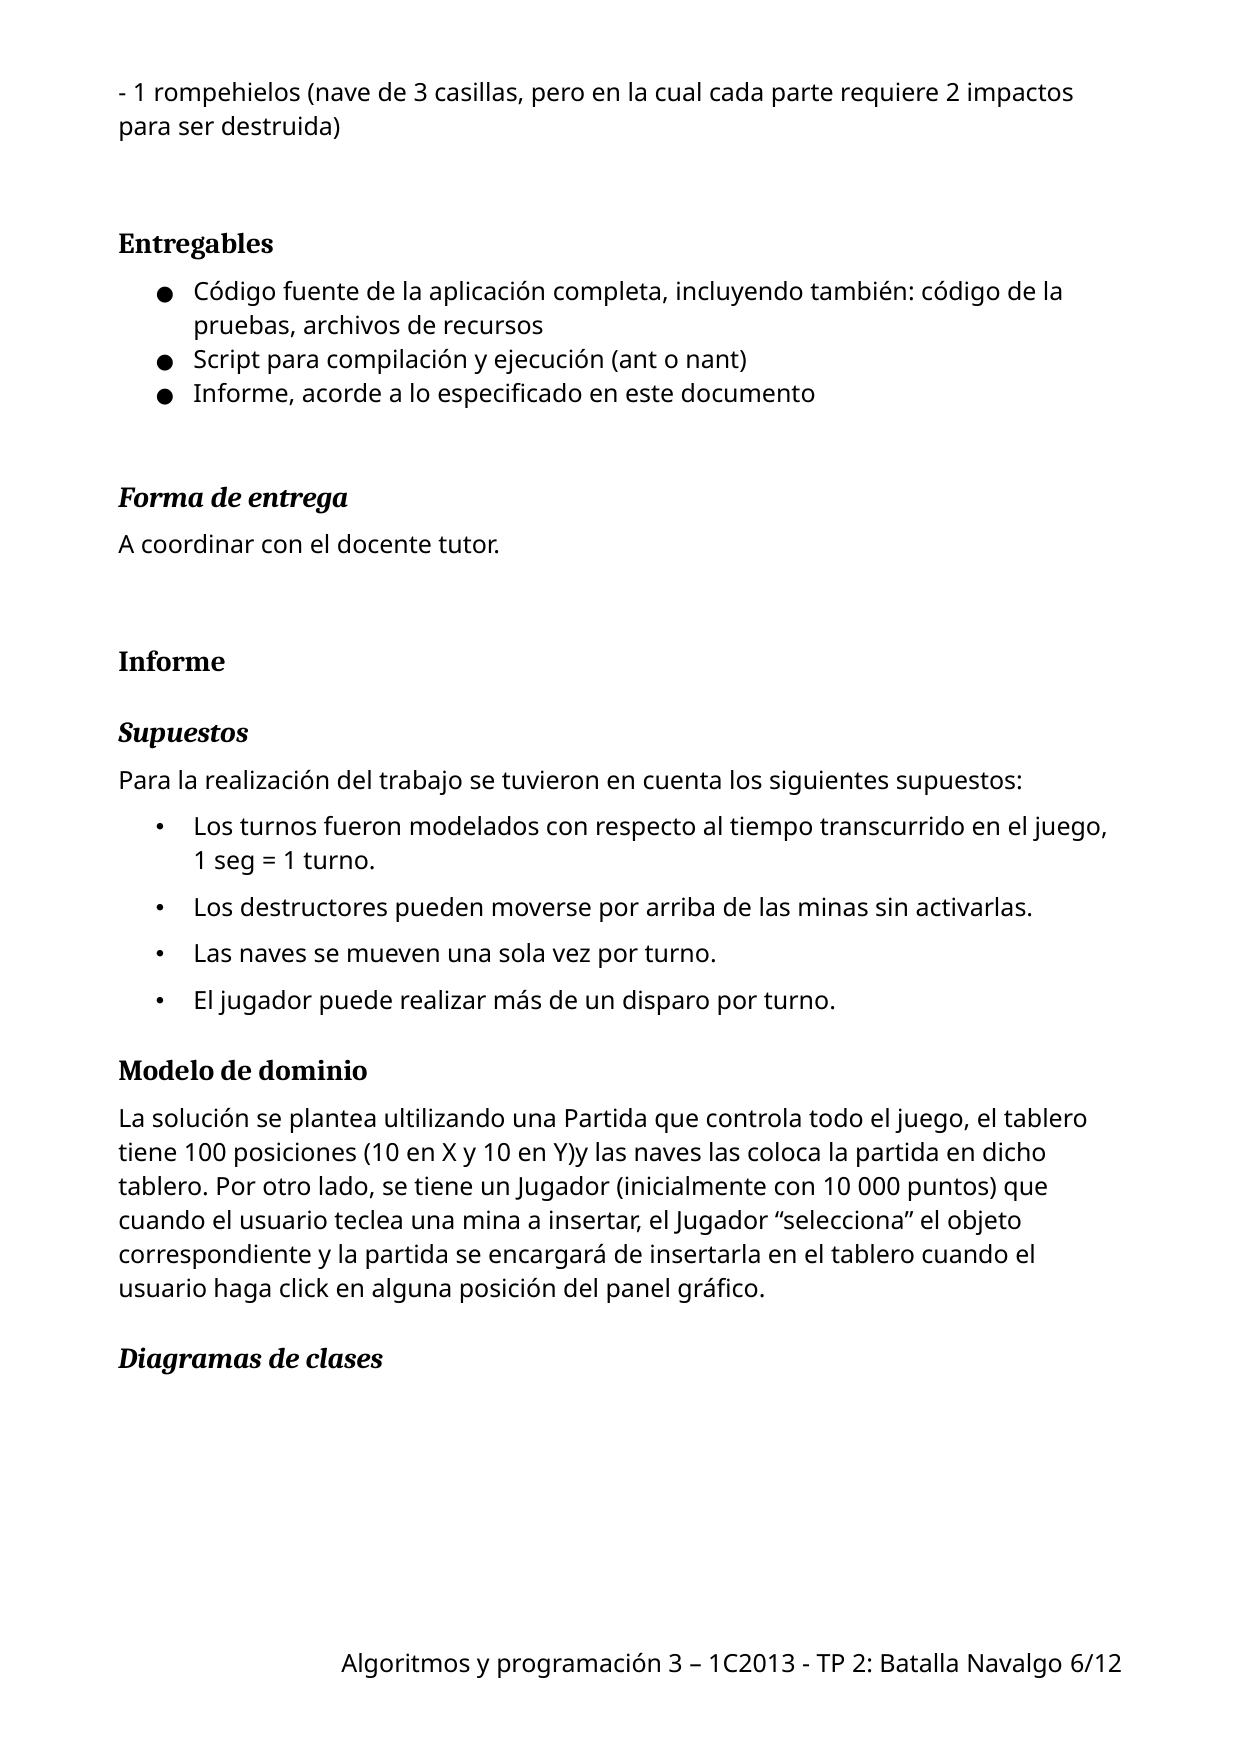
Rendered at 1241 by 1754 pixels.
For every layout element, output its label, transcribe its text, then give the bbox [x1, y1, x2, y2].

text A coordinar con el docente tutor. [118, 527, 1122, 561]
subtitle Modelo de dominio [118, 1054, 1122, 1088]
list Las naves se mueven una sola vez por turno. [156, 936, 1122, 970]
text Para la realización del trabajo se tuvieron en cuenta los siguientes supuestos: [118, 762, 1122, 796]
list El jugador puede realizar más de un disparo por turno. [156, 983, 1122, 1017]
subtitle Diagramas de clases [118, 1342, 1122, 1376]
list Código fuente de la aplicación completa, incluyendo también: código de la pruebas, archivos de recursos [156, 273, 1122, 341]
text La solución se plantea ultilizando una Partida que controla todo el juego, el tablero tiene 100 posiciones (10 en X y 10 en Y)y las naves las coloca la partida en dicho tablero. Por otro lado, se tiene un Jugador (inicialmente con 10 000 puntos) que cuando el usuario teclea una mina a insertar, el Jugador “selecciona” el objeto correspondiente y la partida se encargará de insertarla en el tablero cuando el usuario haga click en alguna posición del panel gráfico. [118, 1100, 1122, 1304]
list Los destructores pueden moverse por arriba de las minas sin activarlas. [156, 889, 1122, 923]
list Script para compilación y ejecución (ant o nant) [156, 341, 1122, 375]
subtitle Supuestos [118, 716, 1122, 750]
subtitle Entregables [118, 227, 1122, 261]
list Los turnos fueron modelados con respecto al tiempo transcurrido en el juego, 1 seg = 1 turno. [156, 809, 1122, 877]
subtitle Informe [118, 645, 1122, 679]
subtitle Forma de entrega [118, 481, 1122, 514]
text - 1 rompehielos (nave de 3 casillas, pero en la cual cada parte requiere 2 impactos para ser destruida) [118, 75, 1122, 143]
list Informe, acorde a lo especificado en este documento [156, 375, 1122, 409]
